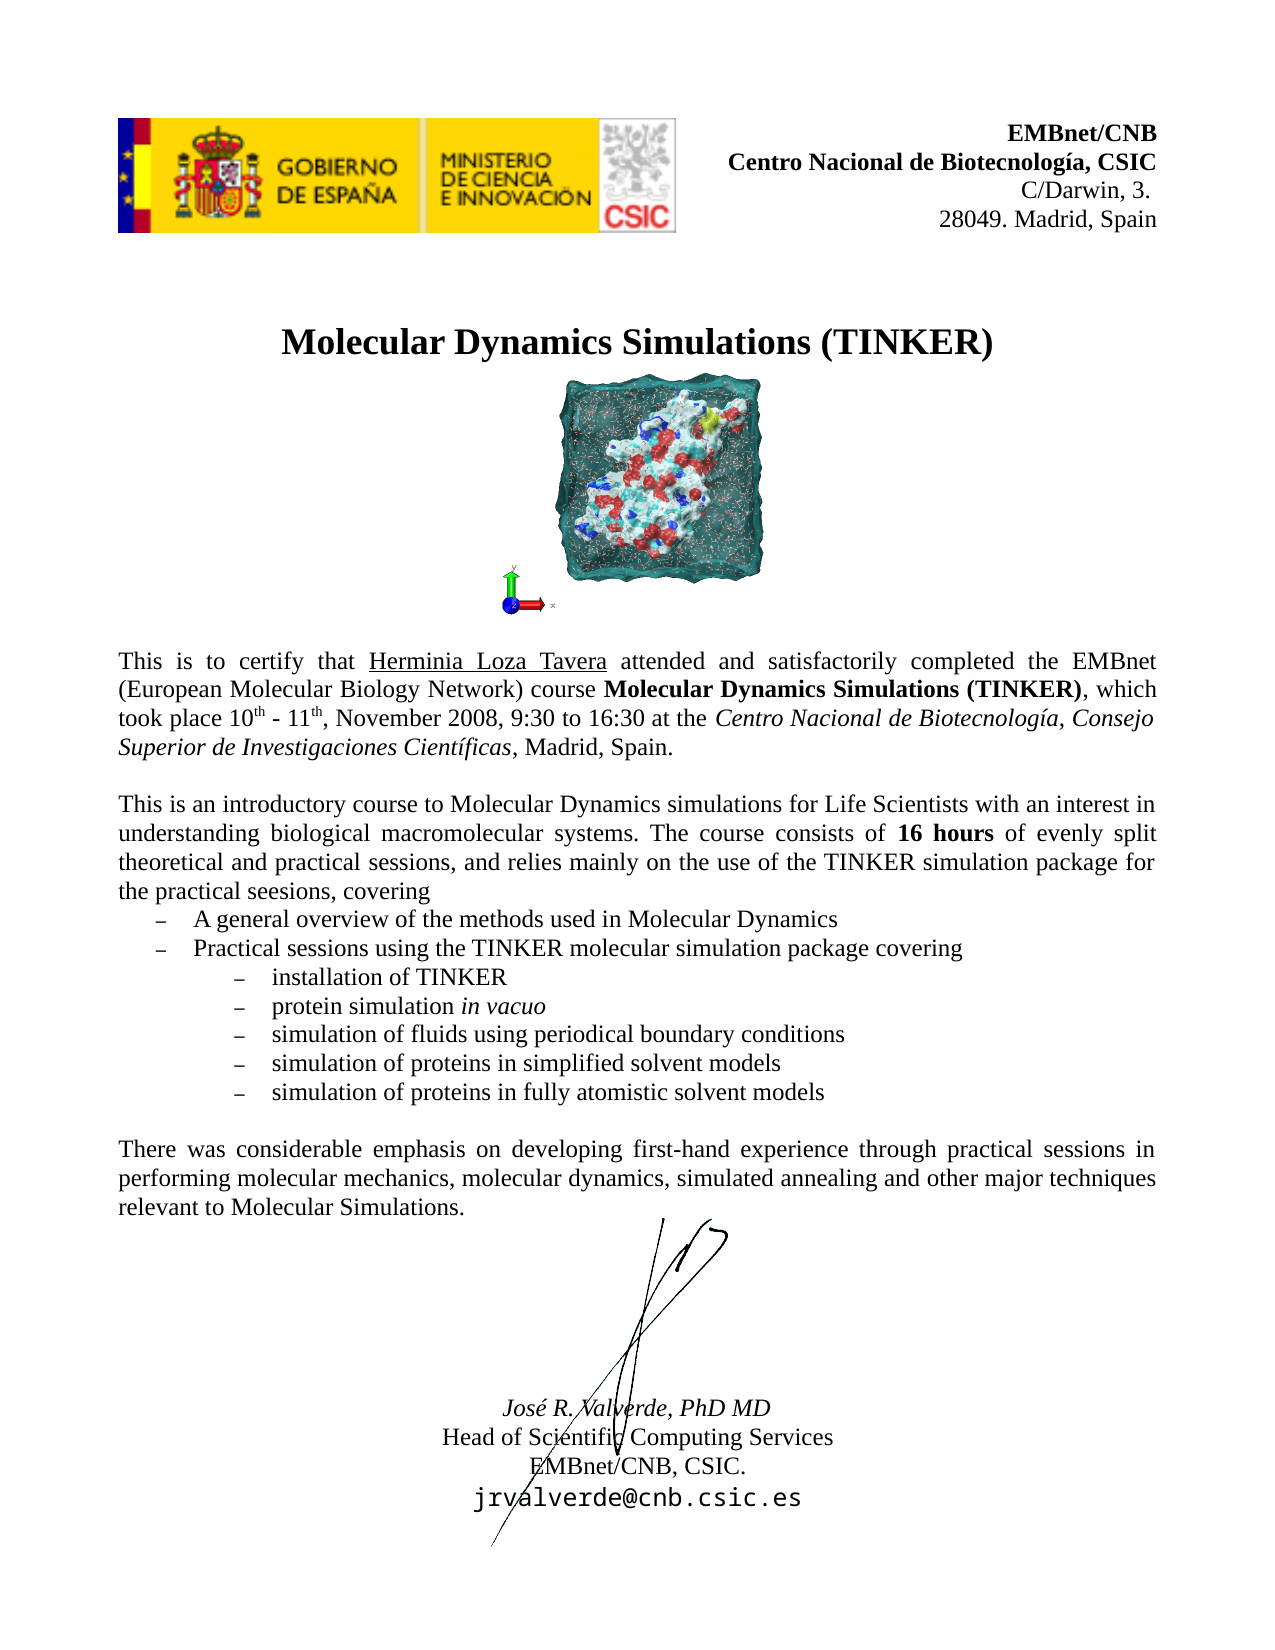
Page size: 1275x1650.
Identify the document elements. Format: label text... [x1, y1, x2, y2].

list installation of TINKER [234, 962, 1157, 991]
text 28049. Madrid, Spain [677, 204, 1157, 233]
text EMBnet/CNB [677, 118, 1157, 147]
list protein simulation in vacuo [234, 991, 1157, 1019]
text José R. Valverde, PhD MD [785, 1393, 1157, 1422]
text jrvalverde@cnb.csic.es [118, 1479, 472, 1514]
text C/Darwin, 3. [677, 176, 1157, 204]
text Molecular Dynamics Simulations (TINKER) [118, 319, 1157, 362]
text Centro Nacional de Biotecnología, CSIC [677, 147, 1157, 176]
list A general overview of the methods used in Molecular Dynamics [156, 904, 1157, 933]
text EMBnet/CNB, CSIC. [118, 1451, 472, 1479]
text There was considerable emphasis on developing first-hand experience through practical sessions in performing molecular mechanics, molecular dynamics, simulated annealing and other major techniques relevant to Molecular Simulations. [118, 1134, 1157, 1221]
list Practical sessions using the TINKER molecular simulation package covering [156, 933, 1157, 962]
list simulation of proteins in simplified solvent models [234, 1048, 1157, 1077]
list simulation of proteins in fully atomistic solvent models [234, 1077, 1157, 1106]
text This is to certify that Herminia Loza Tavera attended and satisfactorily completed the EMBnet (European Molecular Biology Network) course Molecular Dynamics Simulations (TINKER), which took place 10th - 11th, November 2008, 9:30 to 16:30 at the Centro Nacional de Biotecnología, Consejo Superior de Investigaciones Científicas, Madrid, Spain. [118, 646, 1157, 761]
text jrvalverde@cnb.csic.es [785, 1479, 1157, 1514]
text This is an introductory course to Molecular Dynamics simulations for Life Scientists with an interest in understanding biological macromolecular systems. The course consists of 16 hours of evenly split theoretical and practical sessions, and relies mainly on the use of the TINKER simulation package for the practical seesions, covering [118, 789, 1157, 904]
picture [472, 1187, 785, 1570]
text José R. Valverde, PhD MD [118, 1393, 472, 1422]
picture [118, 118, 677, 233]
list simulation of fluids using periodical boundary conditions [234, 1019, 1157, 1048]
text EMBnet/CNB, CSIC. [785, 1451, 1157, 1479]
text Head of Scientific Computing Services [785, 1422, 1157, 1451]
picture [499, 362, 776, 617]
text Head of Scientific Computing Services [118, 1422, 472, 1451]
